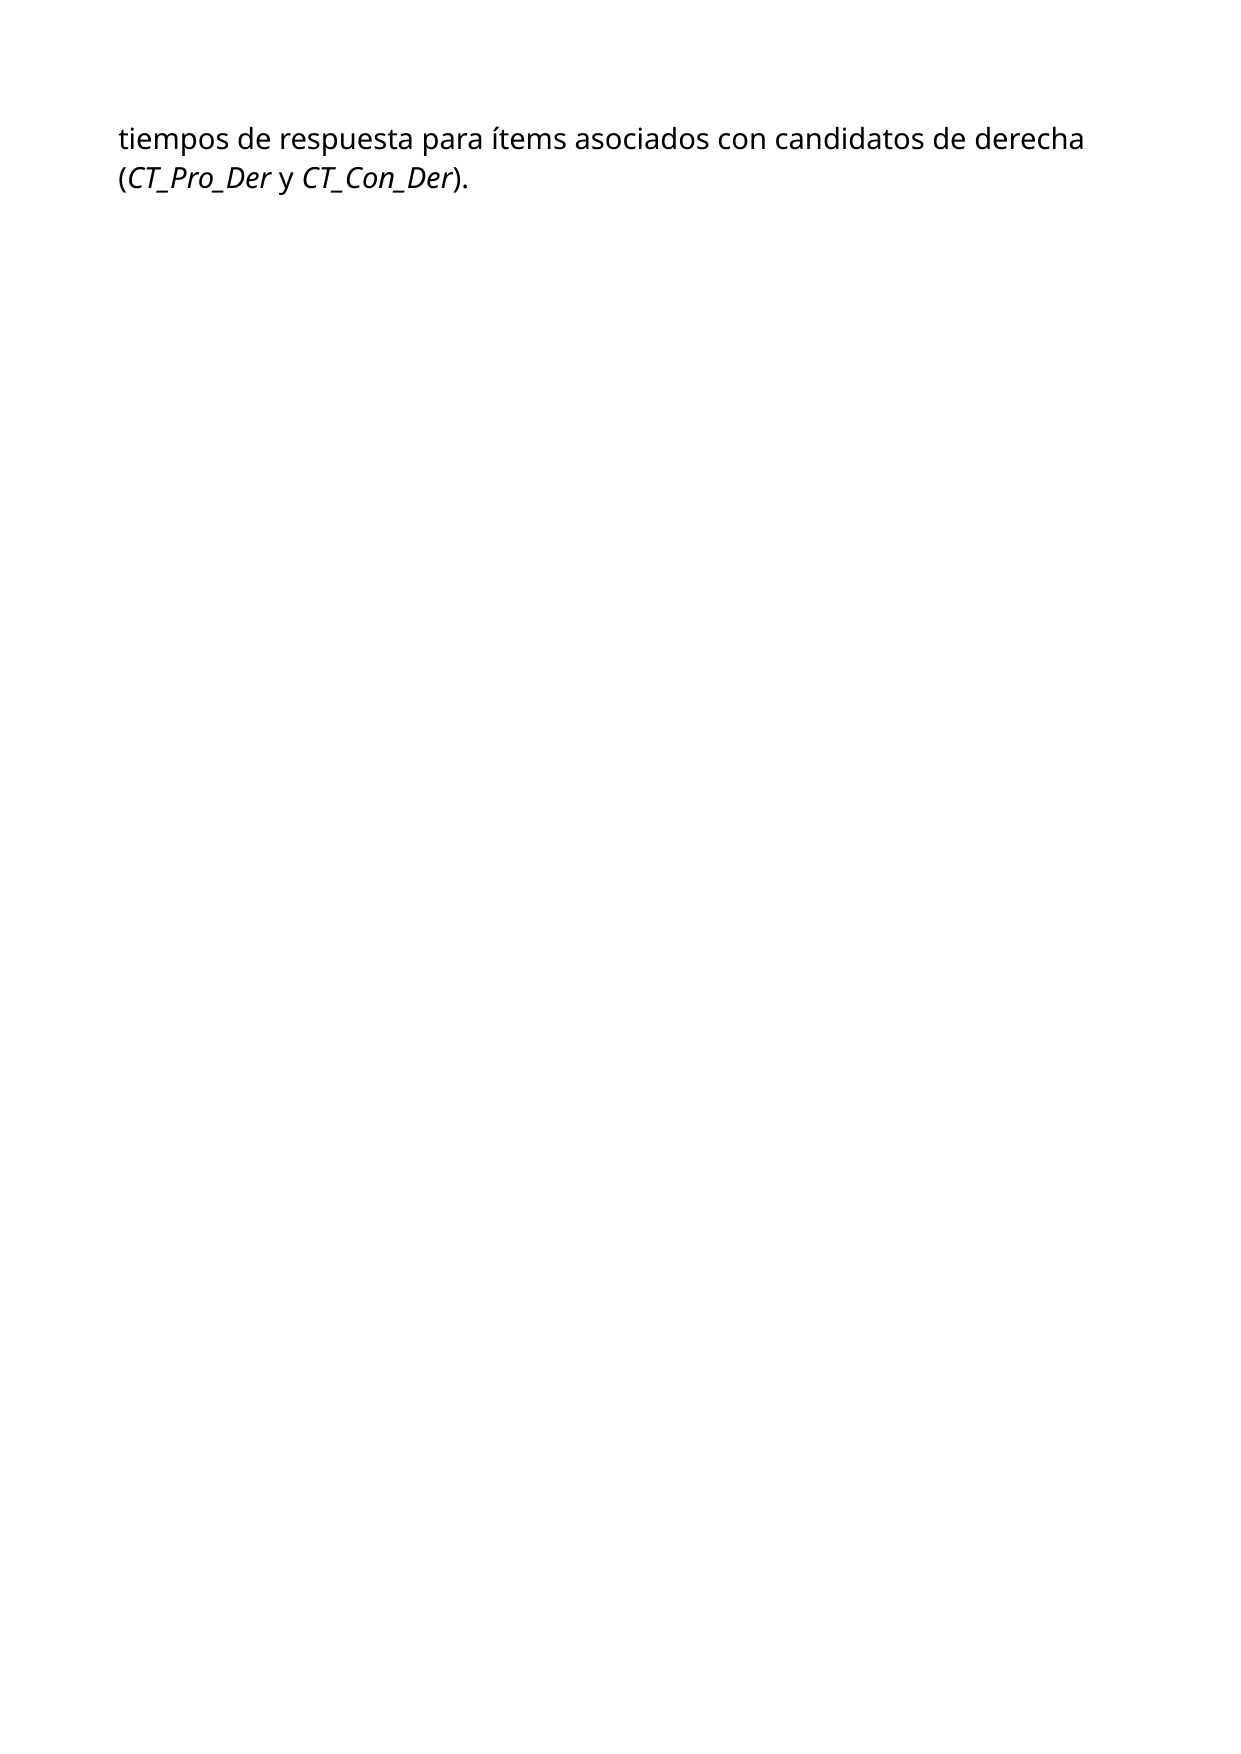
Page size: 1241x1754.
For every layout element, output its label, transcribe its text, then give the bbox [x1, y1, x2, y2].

text tiempos de respuesta para ítems asociados con candidatos de derecha (CT_Pro_Der y CT_Con_Der). [118, 118, 1122, 197]
